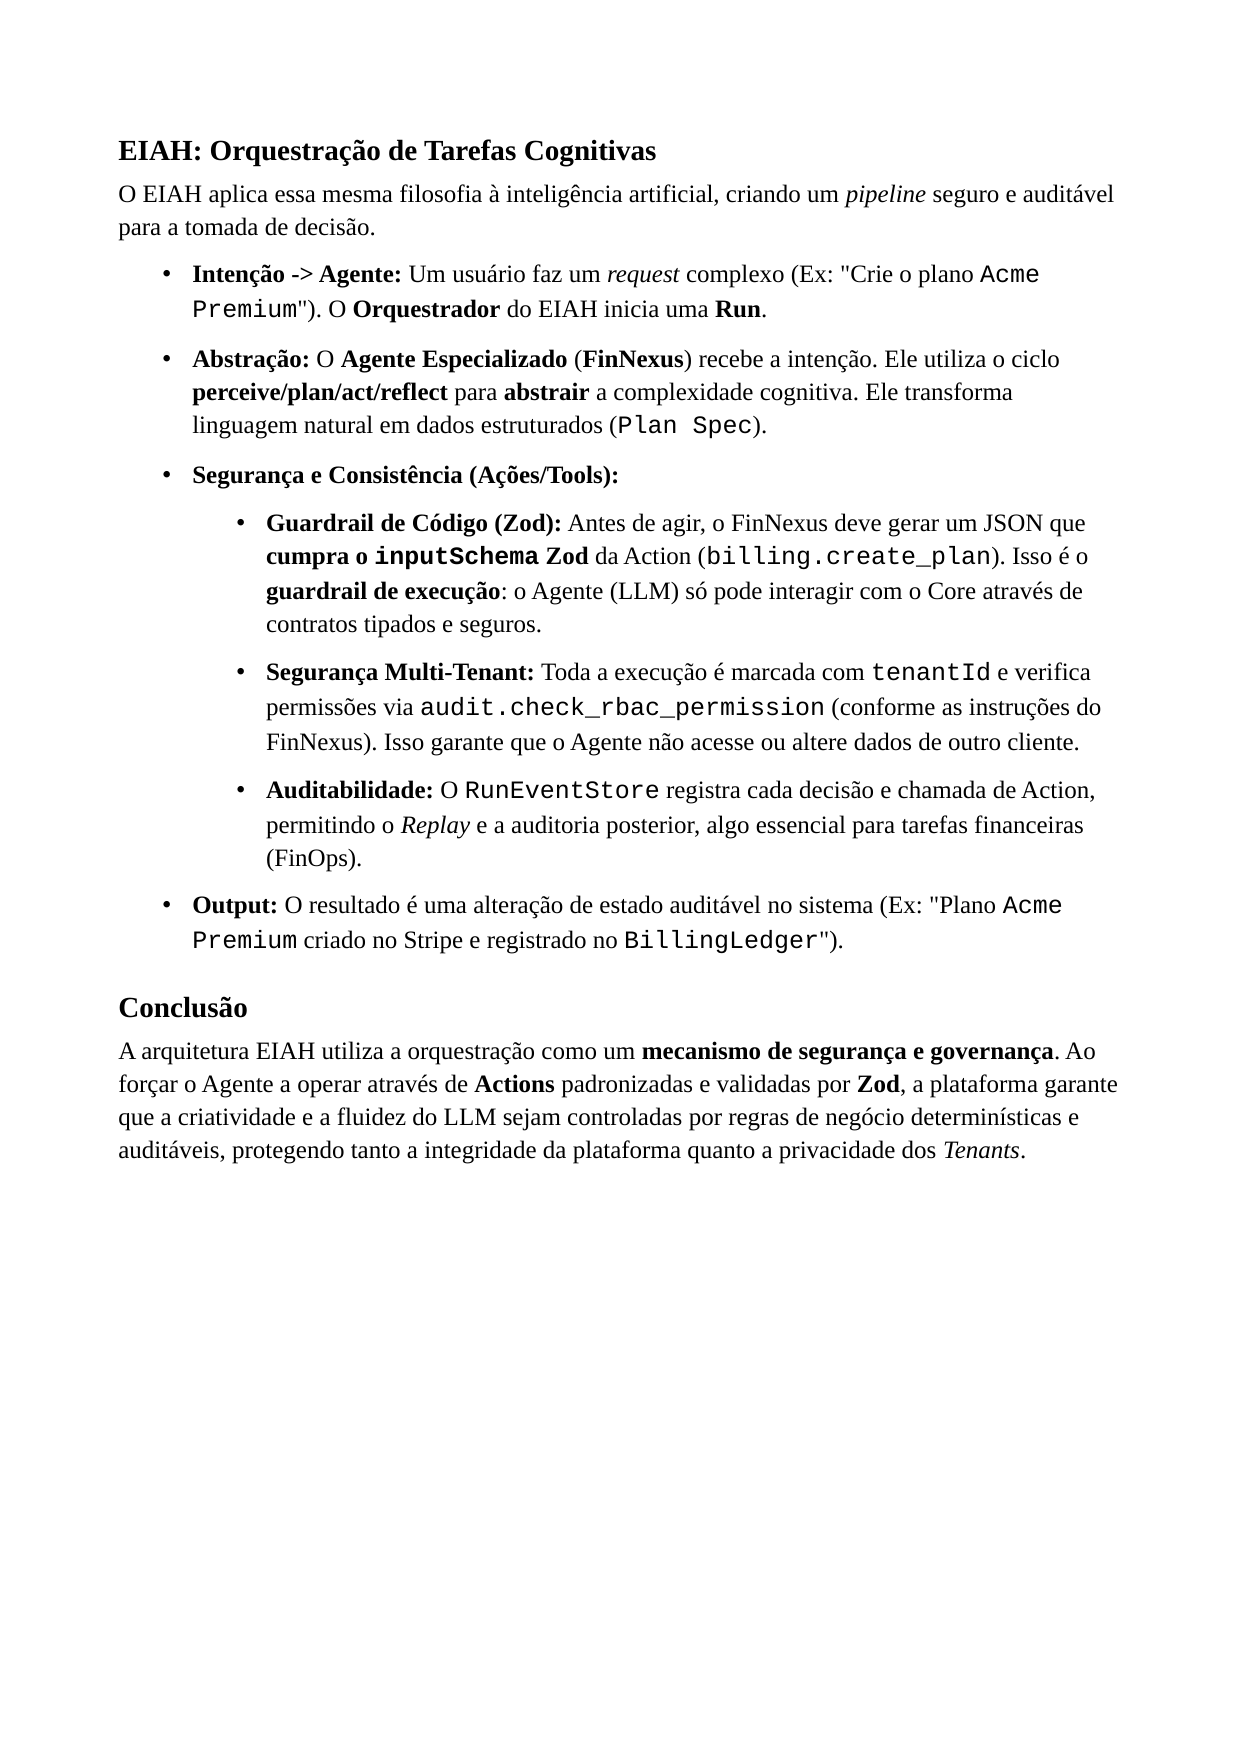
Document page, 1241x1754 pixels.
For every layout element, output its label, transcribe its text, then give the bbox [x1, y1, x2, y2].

list Segurança Multi-Tenant: Toda a execução é marcada com tenantId e verifica permissões via audit.check_rbac_permission (conforme as instruções do FinNexus). Isso garante que o Agente não acesse ou altere dados de outro cliente. [236, 657, 1122, 756]
list Output: O resultado é uma alteração de estado auditável no sistema (Ex: "Plano Acme Premium criado no Stripe e registrado no BillingLedger"). [162, 890, 1122, 956]
list Segurança e Consistência (Ações/Tools): [162, 461, 1122, 489]
subtitle EIAH: Orquestração de Tarefas Cognitivas [118, 133, 1122, 166]
subtitle Conclusão [118, 990, 1122, 1024]
list Auditabilidade: O RunEventStore registra cada decisão e chamada de Action, permitindo o Replay e a auditoria posterior, algo essencial para tarefas financeiras (FinOps). [236, 775, 1122, 872]
text O EIAH aplica essa mesma filosofia à inteligência artificial, criando um pipeline seguro e auditável para a tomada de decisão. [118, 179, 1122, 241]
list Guardrail de Código (Zod): Antes de agir, o FinNexus deve gerar um JSON que cumpra o inputSchema Zod da Action (billing.create_plan). Isso é o guardrail de execução: o Agente (LLM) só pode interagir com o Core através de contratos tipados e seguros. [236, 508, 1122, 638]
text A arquitetura EIAH utiliza a orquestração como um mecanismo de segurança e governança. Ao forçar o Agente a operar através de Actions padronizadas e validadas por Zod, a plataforma garante que a criatividade e a fluidez do LLM sejam controladas por regras de negócio determinísticas e auditáveis, protegendo tanto a integridade da plataforma quanto a privacidade dos Tenants. [118, 1036, 1122, 1164]
list Intenção -> Agente: Um usuário faz um request complexo (Ex: "Crie o plano Acme Premium"). O Orquestrador do EIAH inicia uma Run. [162, 259, 1122, 325]
list Abstração: O Agente Especializado (FinNexus) recebe a intenção. Ele utiliza o ciclo perceive/plan/act/reflect para abstrair a complexidade cognitiva. Ele transforma linguagem natural em dados estruturados (Plan Spec). [162, 344, 1122, 441]
